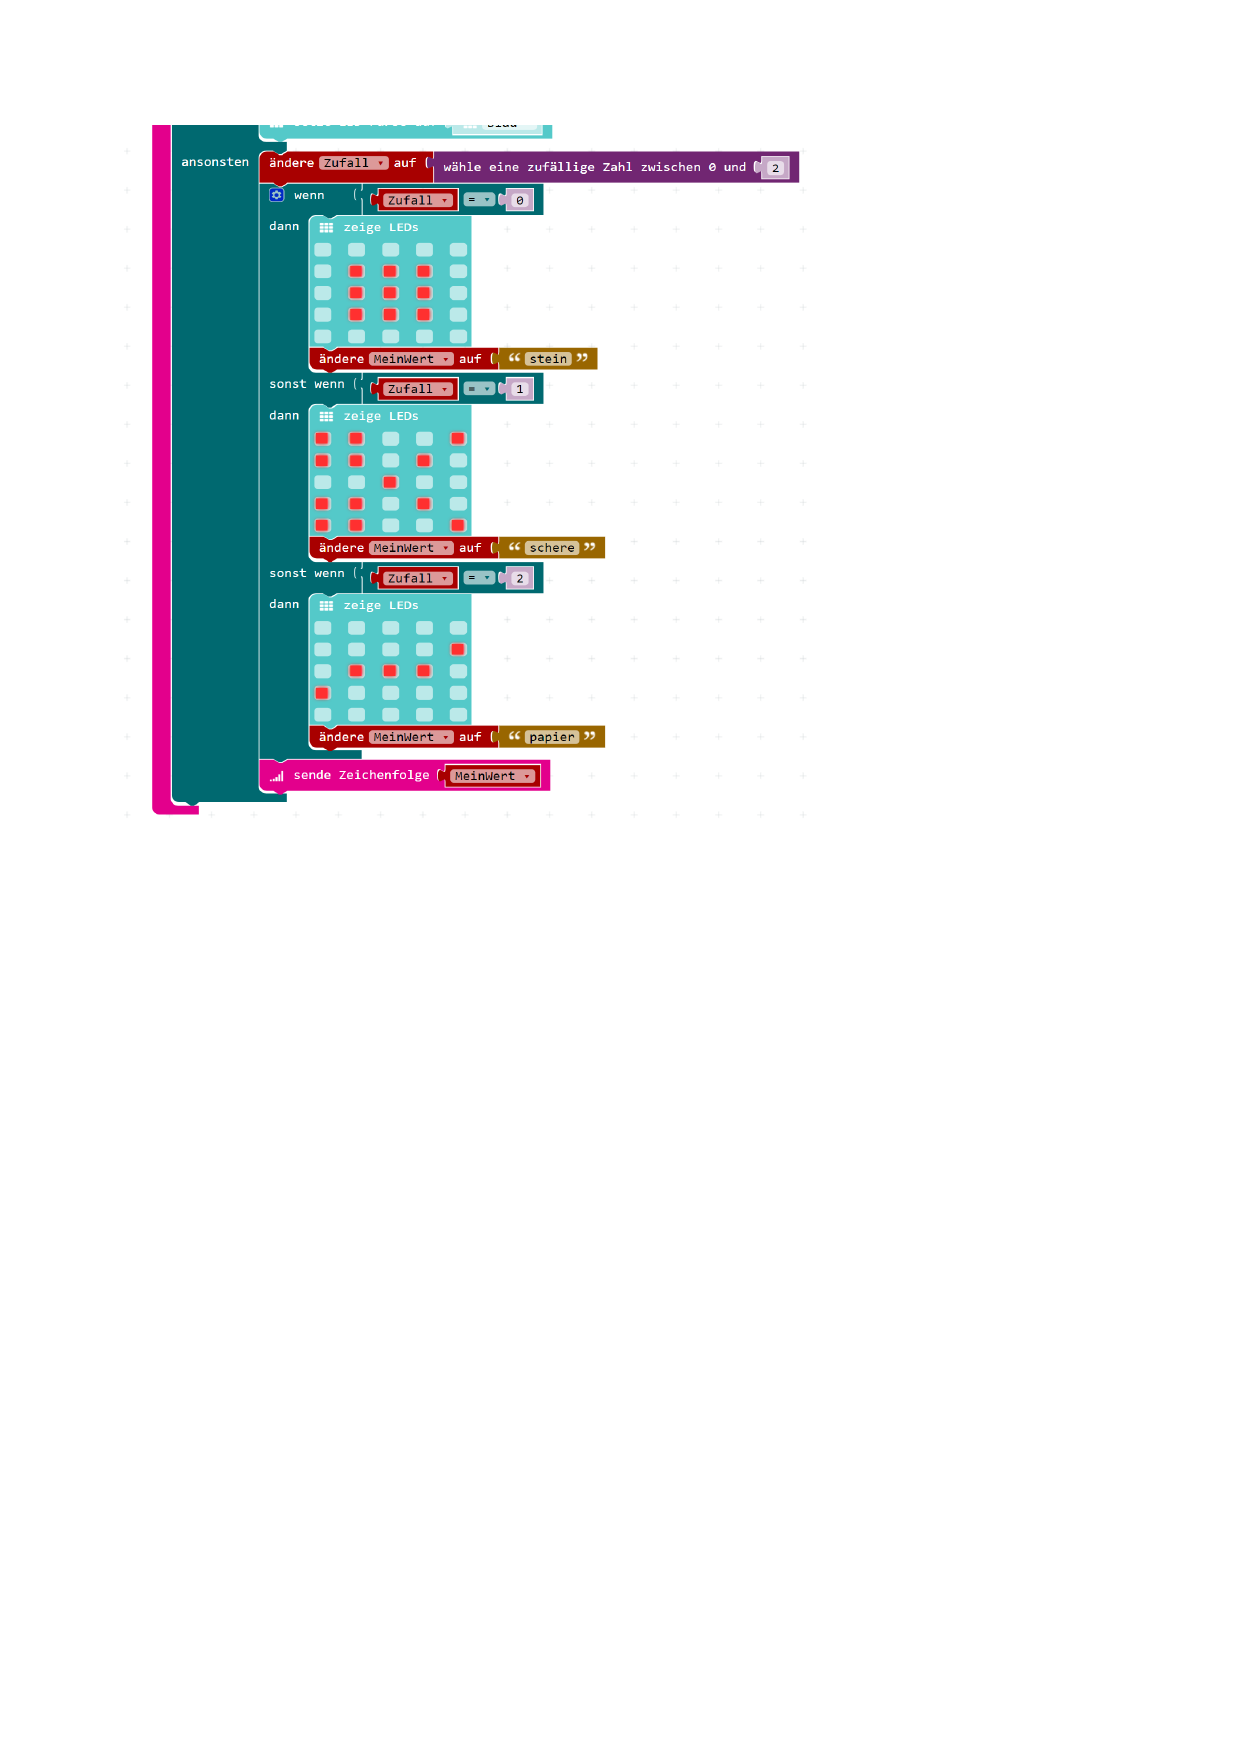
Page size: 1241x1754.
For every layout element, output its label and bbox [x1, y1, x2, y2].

picture [123, 125, 819, 823]
